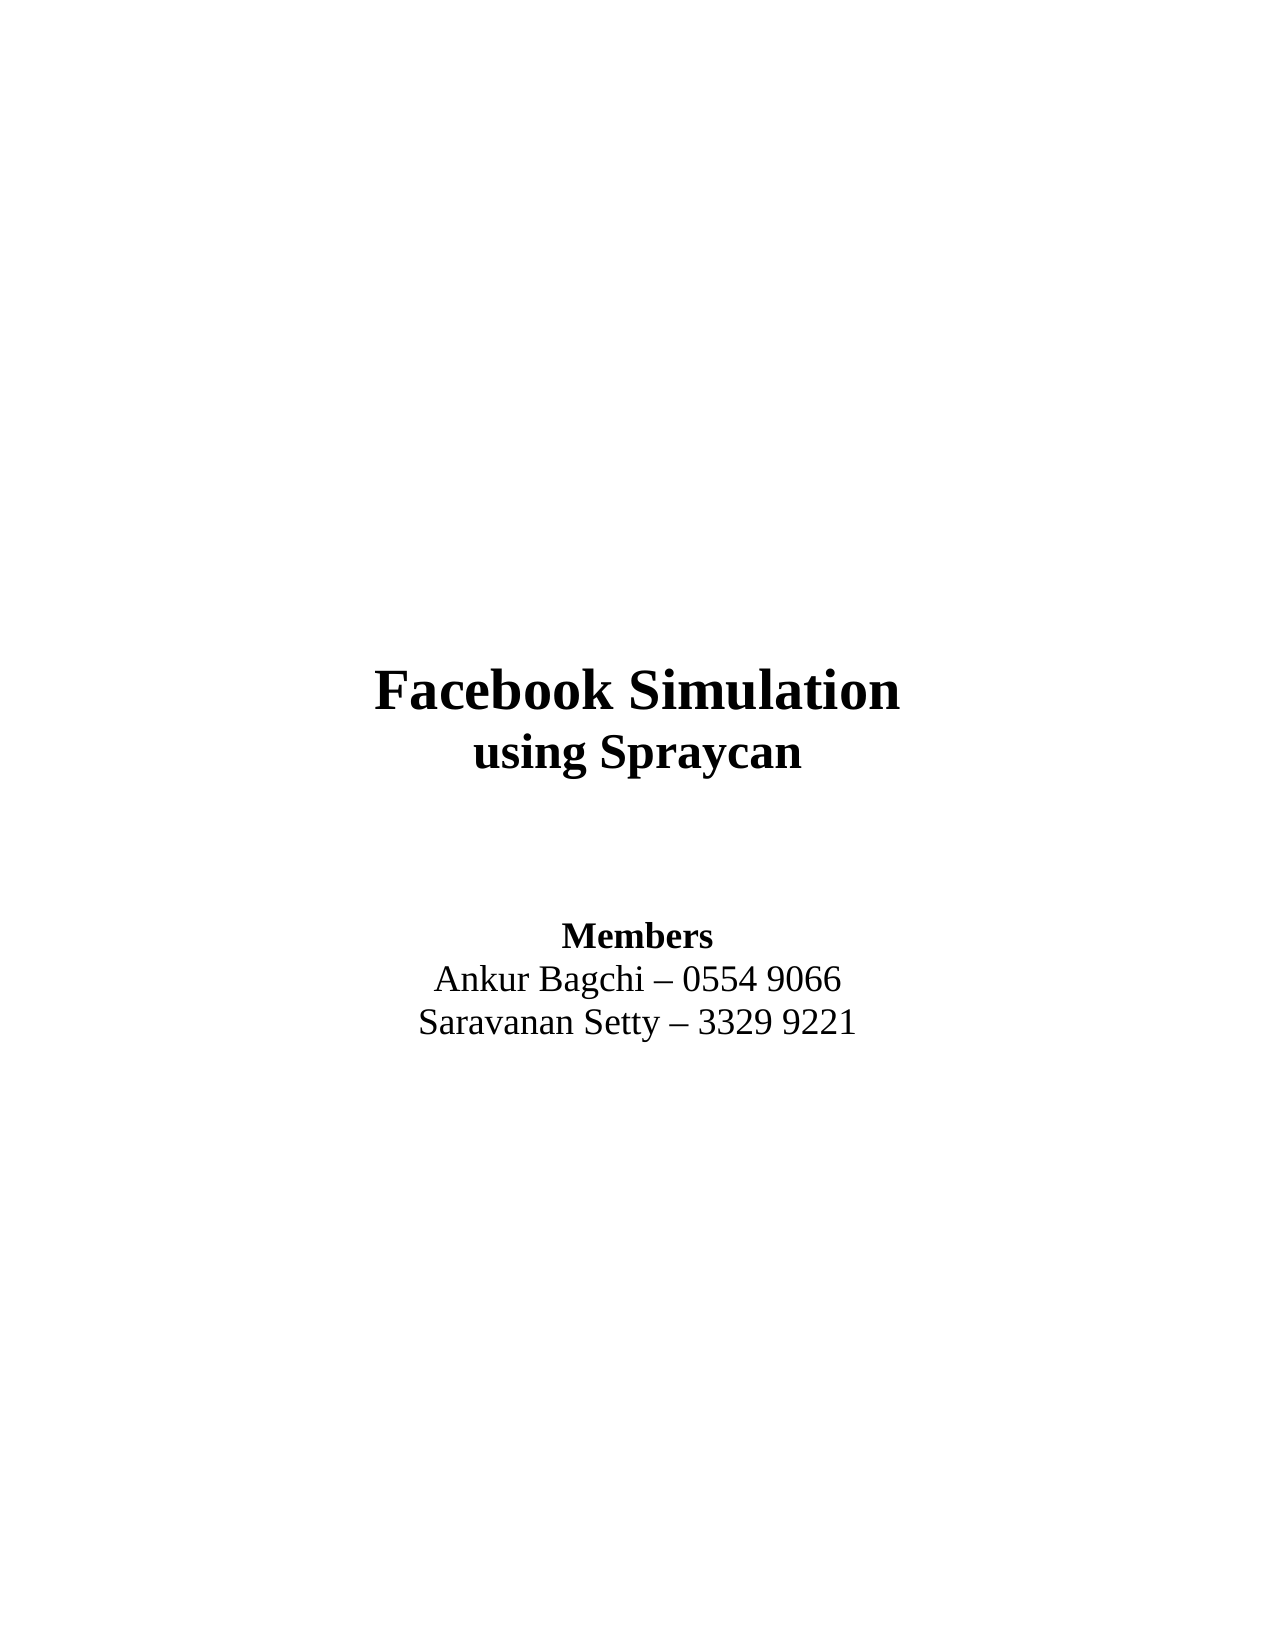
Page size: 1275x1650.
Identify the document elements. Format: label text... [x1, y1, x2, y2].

text Members [118, 913, 1157, 957]
text Facebook Simulation [118, 655, 1157, 722]
text using Spraycan [118, 722, 1157, 779]
text Ankur Bagchi – 0554 9066 [118, 957, 1157, 1000]
text Saravanan Setty – 3329 9221 [118, 1000, 1157, 1043]
